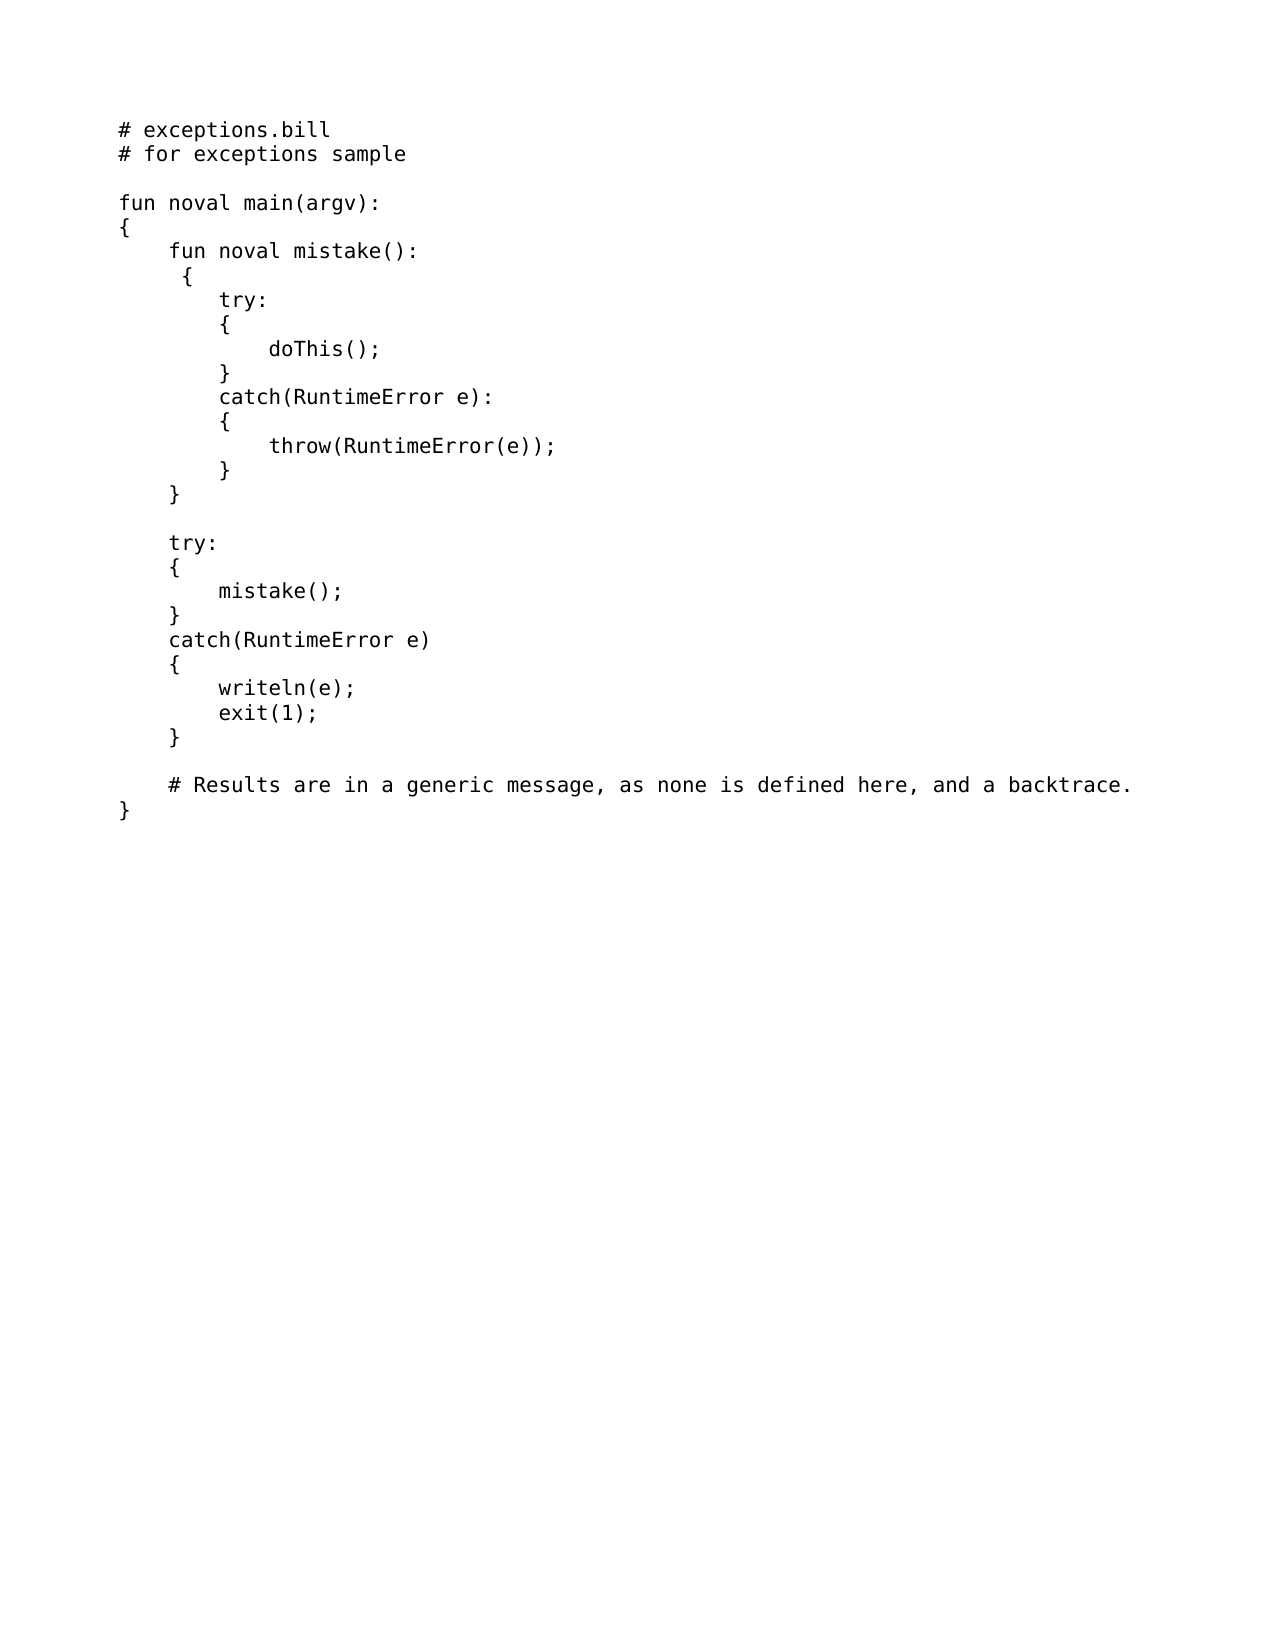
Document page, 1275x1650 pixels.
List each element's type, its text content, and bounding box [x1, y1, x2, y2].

text { [118, 264, 1157, 288]
text catch(RuntimeError e): [118, 385, 1157, 409]
text mistake(); [118, 579, 1157, 603]
text { [118, 215, 1157, 239]
text try: [118, 288, 1157, 312]
text throw(RuntimeError(e)); [118, 434, 1157, 458]
text { [118, 409, 1157, 434]
text fun noval mistake(): [118, 239, 1157, 264]
text writeln(e); [118, 676, 1157, 701]
text { [118, 312, 1157, 337]
text fun noval main(argv): [118, 191, 1157, 215]
text } [118, 725, 1157, 749]
text exit(1); [118, 701, 1157, 725]
text doThis(); [118, 337, 1157, 361]
text } [118, 603, 1157, 628]
text # for exceptions sample [118, 142, 1157, 167]
text } [118, 361, 1157, 385]
text } [118, 482, 1157, 506]
text { [118, 652, 1157, 676]
text # Results are in a generic message, as none is defined here, and a backtrace. [118, 773, 1157, 798]
text { [118, 555, 1157, 579]
text try: [118, 531, 1157, 555]
text # exceptions.bill [118, 118, 1157, 142]
text catch(RuntimeError e) [118, 628, 1157, 652]
text } [118, 798, 1157, 822]
text } [118, 458, 1157, 482]
